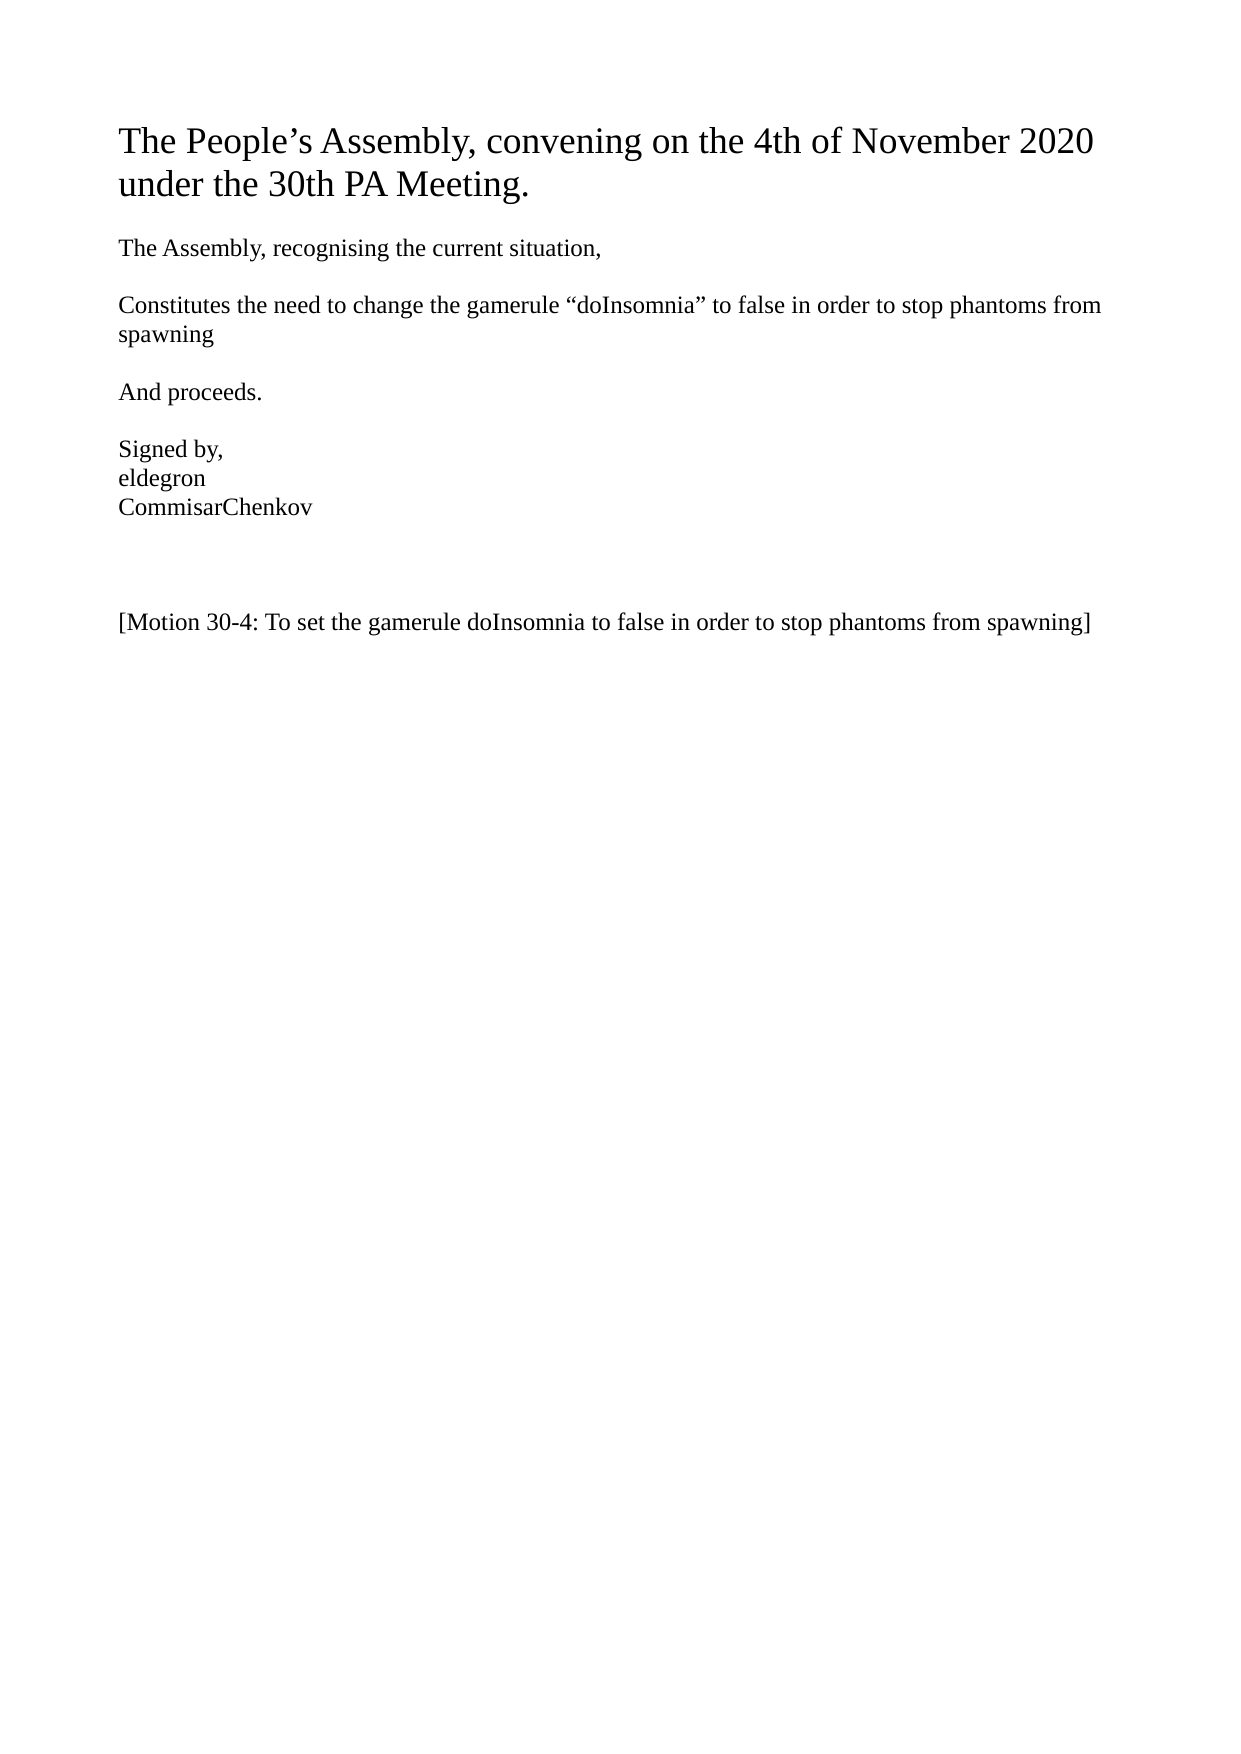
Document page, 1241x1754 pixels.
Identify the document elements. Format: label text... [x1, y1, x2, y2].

text The Assembly, recognising the current situation, [118, 233, 1122, 262]
text Signed by, [118, 434, 1122, 463]
text CommisarChenkov [118, 492, 1122, 521]
text eldegron [118, 463, 1122, 492]
text [Motion 30-4: To set the gamerule doInsomnia to false in order to stop phantoms from spawning] [118, 607, 1122, 636]
text And proceeds. [118, 377, 1122, 406]
text Constitutes the need to change the gamerule “doInsomnia” to false in order to stop phantoms from spawning [118, 291, 1122, 348]
text The People’s Assembly, convening on the 4th of November 2020 under the 30th PA Meeting. [118, 118, 1122, 204]
